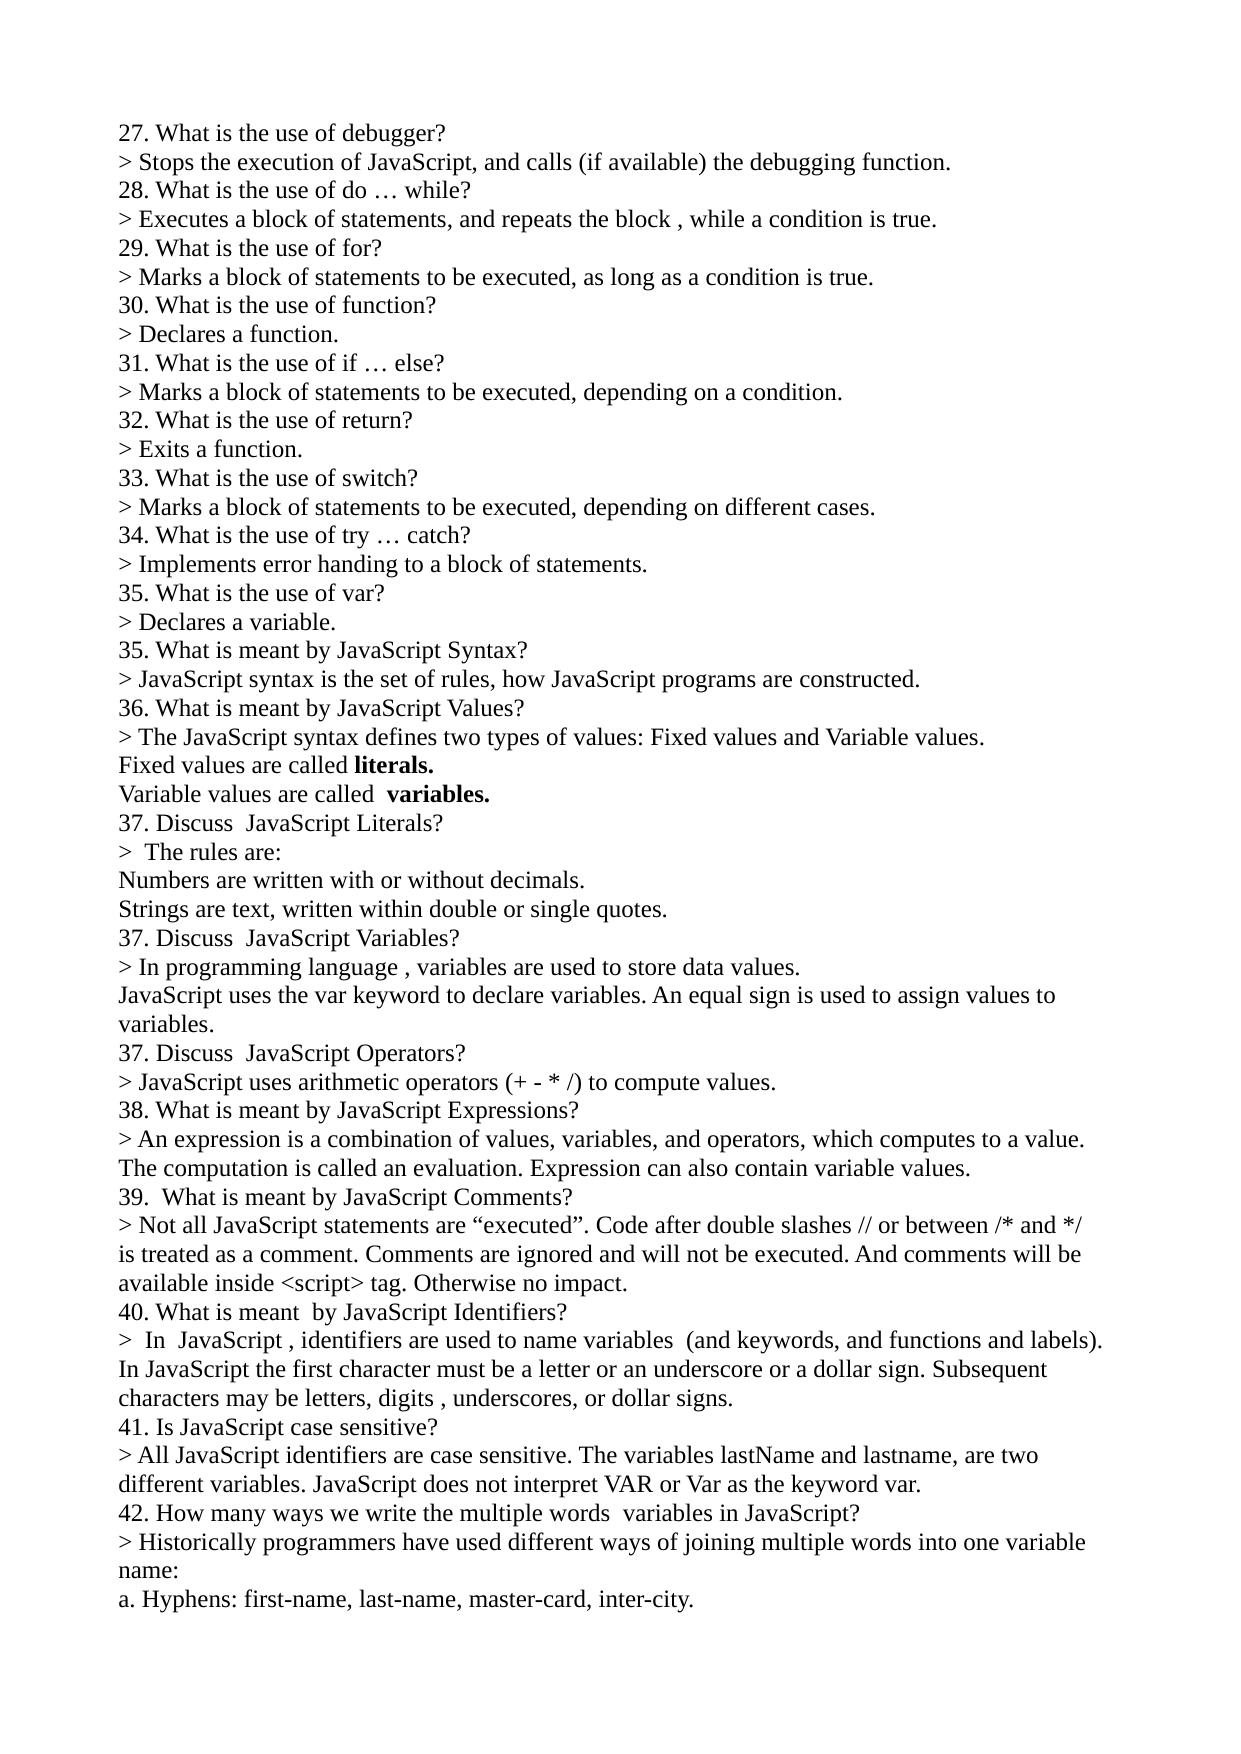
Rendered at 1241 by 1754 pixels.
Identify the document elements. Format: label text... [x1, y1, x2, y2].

text > An expression is a combination of values, variables, and operators, which computes to a value. [118, 1124, 1122, 1153]
text 35. What is meant by JavaScript Syntax? [118, 636, 1122, 664]
text 37. Discuss JavaScript Literals? [118, 808, 1122, 837]
text > Marks a block of statements to be executed, as long as a condition is true. [118, 262, 1122, 291]
text 41. Is JavaScript case sensitive? [118, 1412, 1122, 1441]
text 32. What is the use of return? [118, 406, 1122, 434]
text > JavaScript syntax is the set of rules, how JavaScript programs are constructed. [118, 664, 1122, 693]
text The computation is called an evaluation. Expression can also contain variable values. [118, 1153, 1122, 1182]
text > Marks a block of statements to be executed, depending on a condition. [118, 377, 1122, 406]
text > Declares a variable. [118, 607, 1122, 636]
text > Executes a block of statements, and repeats the block , while a condition is true. [118, 204, 1122, 233]
text 34. What is the use of try … catch? [118, 521, 1122, 549]
text > All JavaScript identifiers are case sensitive. The variables lastName and lastname, are two different variables. JavaScript does not interpret VAR or Var as the keyword var. [118, 1441, 1122, 1498]
text 27. What is the use of debugger? [118, 118, 1122, 147]
text 40. What is meant by JavaScript Identifiers? [118, 1297, 1122, 1326]
text Fixed values are called literals. [118, 751, 1122, 779]
text 30. What is the use of function? [118, 291, 1122, 319]
text a. Hyphens: first-name, last-name, master-card, inter-city. [118, 1584, 1122, 1613]
text 39. What is meant by JavaScript Comments? [118, 1182, 1122, 1211]
text > Marks a block of statements to be executed, depending on different cases. [118, 492, 1122, 521]
text JavaScript uses the var keyword to declare variables. An equal sign is used to assign values to variables. [118, 981, 1122, 1038]
text is treated as a comment. Comments are ignored and will not be executed. And comments will be available inside <script> tag. Otherwise no impact. [118, 1239, 1122, 1297]
text > In programming language , variables are used to store data values. [118, 952, 1122, 981]
text 36. What is meant by JavaScript Values? [118, 693, 1122, 722]
text 42. How many ways we write the multiple words variables in JavaScript? [118, 1498, 1122, 1527]
text > The JavaScript syntax defines two types of values: Fixed values and Variable values. [118, 722, 1122, 751]
text > The rules are: [118, 837, 1122, 866]
text > Stops the execution of JavaScript, and calls (if available) the debugging function. [118, 147, 1122, 176]
text 28. What is the use of do … while? [118, 176, 1122, 204]
text 37. Discuss JavaScript Variables? [118, 923, 1122, 952]
text > Exits a function. [118, 434, 1122, 463]
text Strings are text, written within double or single quotes. [118, 894, 1122, 923]
text > In JavaScript , identifiers are used to name variables (and keywords, and functions and labels). [118, 1326, 1122, 1354]
text > Not all JavaScript statements are “executed”. Code after double slashes // or between /* and */ [118, 1211, 1122, 1239]
text 31. What is the use of if … else? [118, 348, 1122, 377]
text 33. What is the use of switch? [118, 463, 1122, 492]
text 38. What is meant by JavaScript Expressions? [118, 1096, 1122, 1124]
text 35. What is the use of var? [118, 578, 1122, 607]
text Numbers are written with or without decimals. [118, 866, 1122, 894]
text 29. What is the use of for? [118, 233, 1122, 262]
text 37. Discuss JavaScript Operators? [118, 1038, 1122, 1067]
text > JavaScript uses arithmetic operators (+ - * /) to compute values. [118, 1067, 1122, 1096]
text > Historically programmers have used different ways of joining multiple words into one variable name: [118, 1527, 1122, 1584]
text > Implements error handing to a block of statements. [118, 549, 1122, 578]
text In JavaScript the first character must be a letter or an underscore or a dollar sign. Subsequent characters may be letters, digits , underscores, or dollar signs. [118, 1354, 1122, 1412]
text > Declares a function. [118, 319, 1122, 348]
text Variable values are called variables. [118, 779, 1122, 808]
